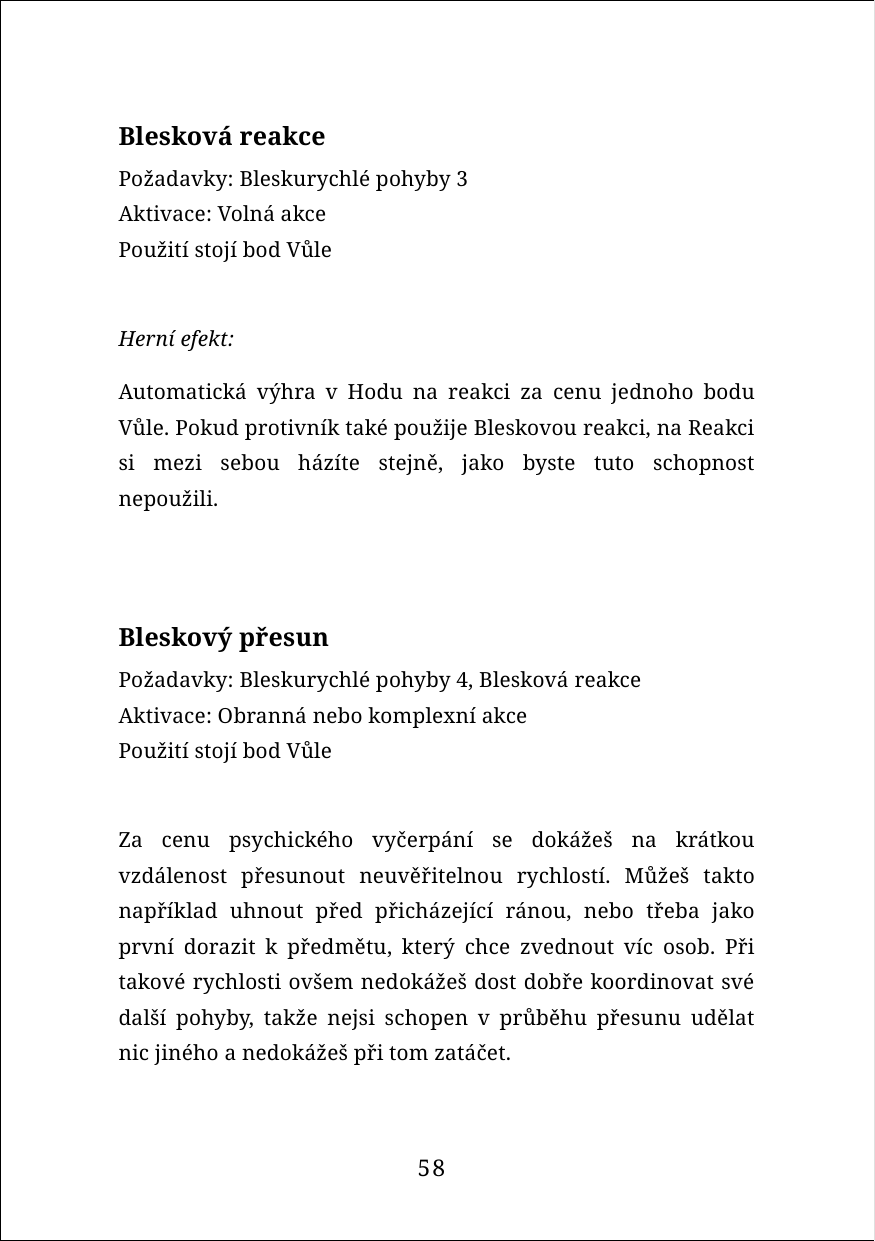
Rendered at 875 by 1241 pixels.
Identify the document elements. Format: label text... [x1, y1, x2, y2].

text Automatická výhra v Hodu na reakci za cenu jednoho bodu Vůle. Pokud protivník také použije Bleskovou reakci, na Reakci si mezi sebou házíte stejně, jako byste tuto schopnost nepoužili. [118, 377, 756, 512]
text Požadavky: Bleskurychlé pohyby 4, Blesková reakce Aktivace: Obranná nebo komplexní akce Použití stojí bod Vůle [118, 666, 756, 801]
text Herní efekt: [118, 324, 756, 352]
text Za cenu psychického vyčerpání se dokážeš na krátkou vzdálenost přesunout neuvěřitelnou rychlostí. Můžeš takto například uhnout před přicházející ránou, nebo třeba jako první dorazit k předmětu, který chce zvednout víc osob. Při takové rychlosti ovšem nedokážeš dost dobře koordinovat své další pohyby, takže nejsi schopen v průběhu přesunu udělat nic jiného a nedokážeš při tom zatáčet. [118, 825, 756, 1067]
subtitle Blesková reakce [118, 118, 756, 152]
subtitle Bleskový přesun [118, 620, 756, 654]
text Požadavky: Bleskurychlé pohyby 3 Aktivace: Volná akce Použití stojí bod Vůle [118, 164, 756, 299]
